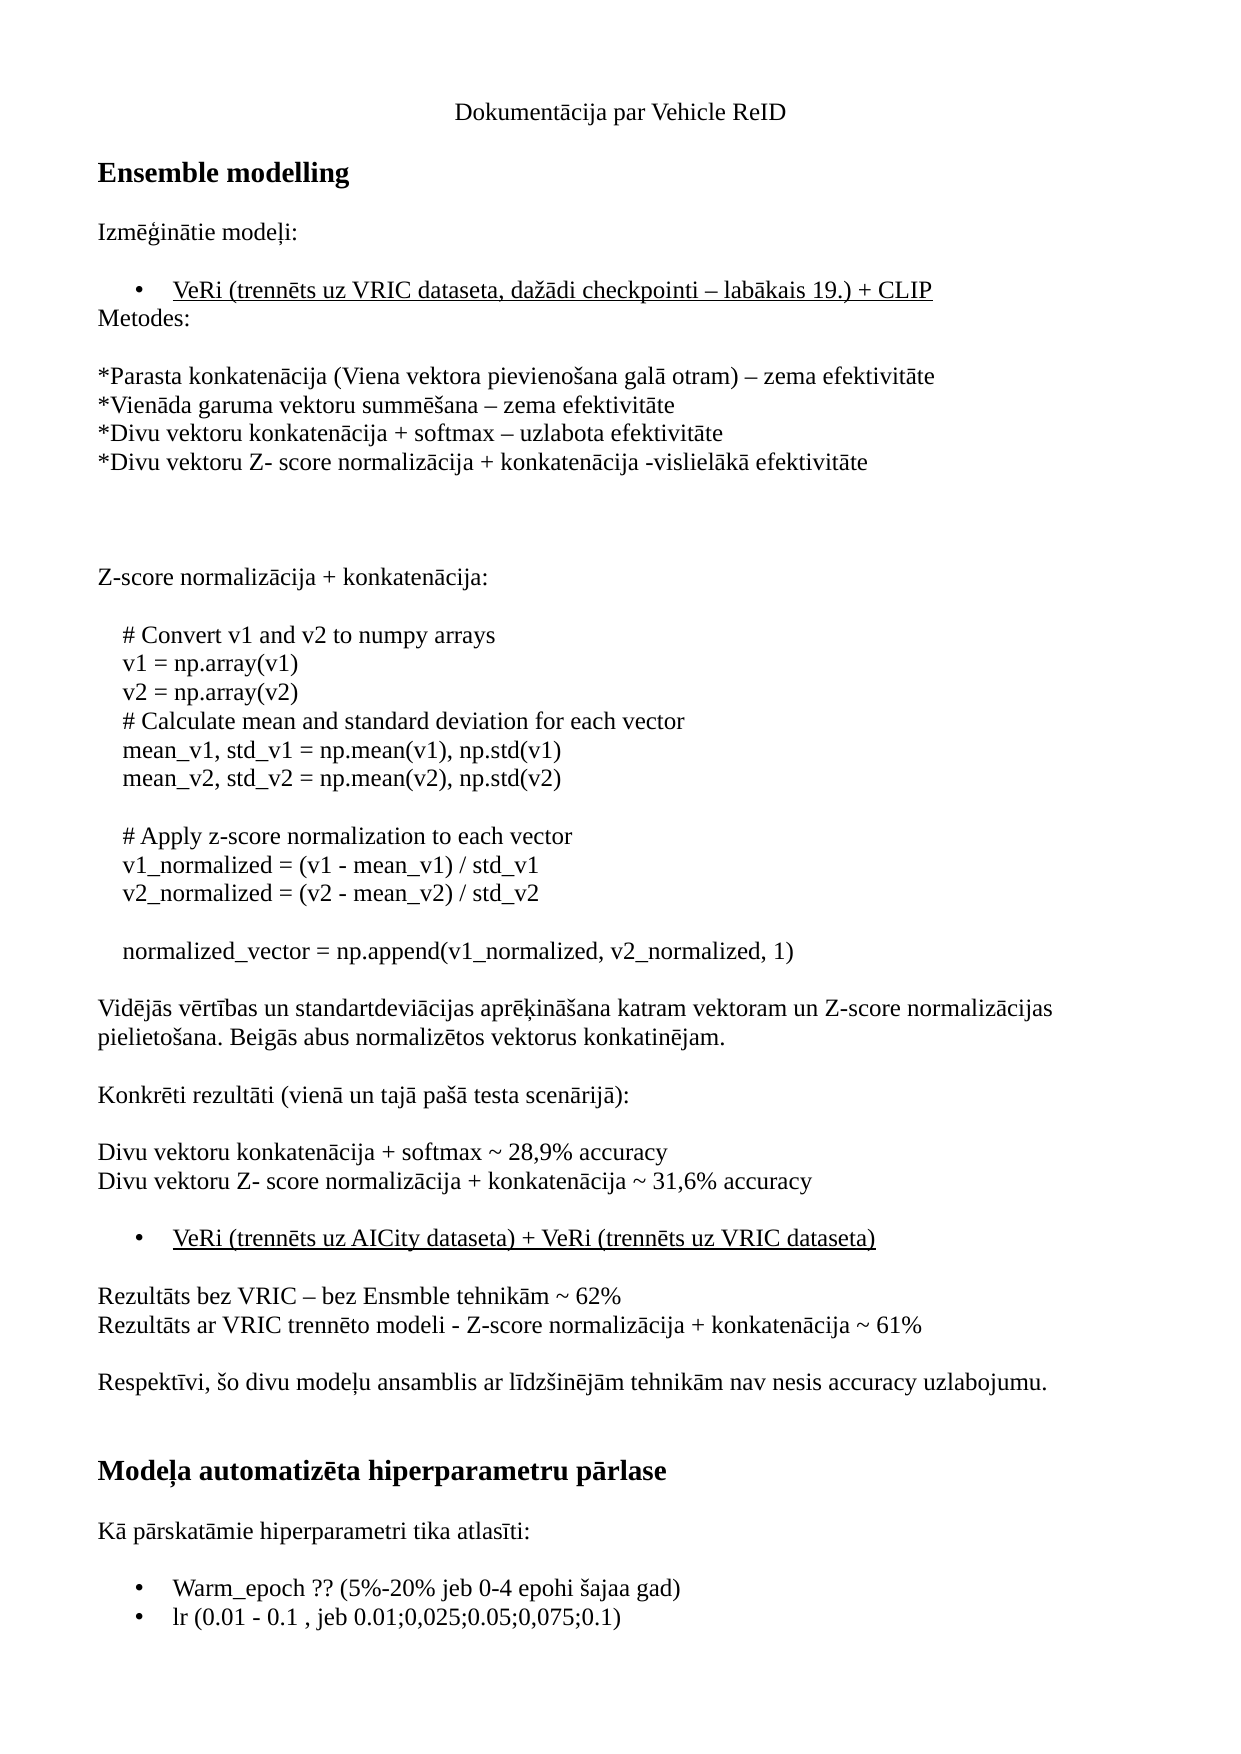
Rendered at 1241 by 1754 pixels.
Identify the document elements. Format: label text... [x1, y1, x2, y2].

text # Apply z-score normalization to each vector [97, 821, 1143, 850]
text # Calculate mean and standard deviation for each vector [97, 706, 1143, 735]
text v1_normalized = (v1 - mean_v1) / std_v1 [97, 850, 1143, 878]
text Rezultāts bez VRIC – bez Ensmble tehnikām ~ 62% [97, 1281, 1143, 1310]
text mean_v2, std_v2 = np.mean(v2), np.std(v2) [97, 763, 1143, 792]
text # Convert v1 and v2 to numpy arrays [97, 620, 1143, 648]
text *Vienāda garuma vektoru summēšana – zema efektivitāte [97, 390, 1143, 418]
list VeRi (trennēts uz VRIC dataseta, dažādi checkpointi – labākais 19.) + CLIP [135, 275, 1143, 303]
text Divu vektoru konkatenācija + softmax ~ 28,9% accuracy [97, 1137, 1143, 1166]
text Konkrēti rezultāti (vienā un tajā pašā testa scenārijā): [97, 1080, 1143, 1137]
text Vidējās vērtības un standartdeviācijas aprēķināšana katram vektoram un Z-score normalizācijas pielietošana. Beigās abus normalizētos vektorus konkatinējam. [97, 993, 1143, 1051]
text *Divu vektoru Z- score normalizācija + konkatenācija -vislielākā efektivitāte [97, 447, 1143, 476]
list Warm_epoch ?? (5%-20% jeb 0-4 epohi šajaa gad) [135, 1573, 1143, 1602]
text Modeļa automatizēta hiperparametru pārlase [97, 1453, 1143, 1487]
text v2_normalized = (v2 - mean_v2) / std_v2 [97, 878, 1143, 907]
text Kā pārskatāmie hiperparametri tika atlasīti: [97, 1516, 1143, 1573]
text mean_v1, std_v1 = np.mean(v1), np.std(v1) [97, 735, 1143, 763]
text v2 = np.array(v2) [97, 677, 1143, 706]
text *Parasta konkatenācija (Viena vektora pievienošana galā otram) – zema efektivitāte [97, 361, 1143, 390]
text normalized_vector = np.append(v1_normalized, v2_normalized, 1) [97, 936, 1143, 965]
text *Divu vektoru konkatenācija + softmax – uzlabota efektivitāte [97, 418, 1143, 447]
text Divu vektoru Z- score normalizācija + konkatenācija ~ 31,6% accuracy [97, 1166, 1143, 1195]
text v1 = np.array(v1) [97, 648, 1143, 677]
list VeRi (trennēts uz AICity dataseta) + VeRi (trennēts uz VRIC dataseta) [135, 1223, 1143, 1252]
text Rezultāts ar VRIC trennēto modeli - Z-score normalizācija + konkatenācija ~ 61% [97, 1310, 1143, 1338]
text Respektīvi, šo divu modeļu ansamblis ar līdzšinējām tehnikām nav nesis accuracy uzlabojumu. [97, 1367, 1143, 1396]
text Ensemble modelling Izmēģinātie modeļi: [97, 155, 1143, 275]
text Dokumentācija par Vehicle ReID [97, 97, 1143, 126]
text Z-score normalizācija + konkatenācija: [97, 562, 1143, 620]
text Metodes: [97, 303, 1143, 361]
list lr (0.01 - 0.1 , jeb 0.01;0,025;0.05;0,075;0.1) [135, 1602, 1143, 1631]
